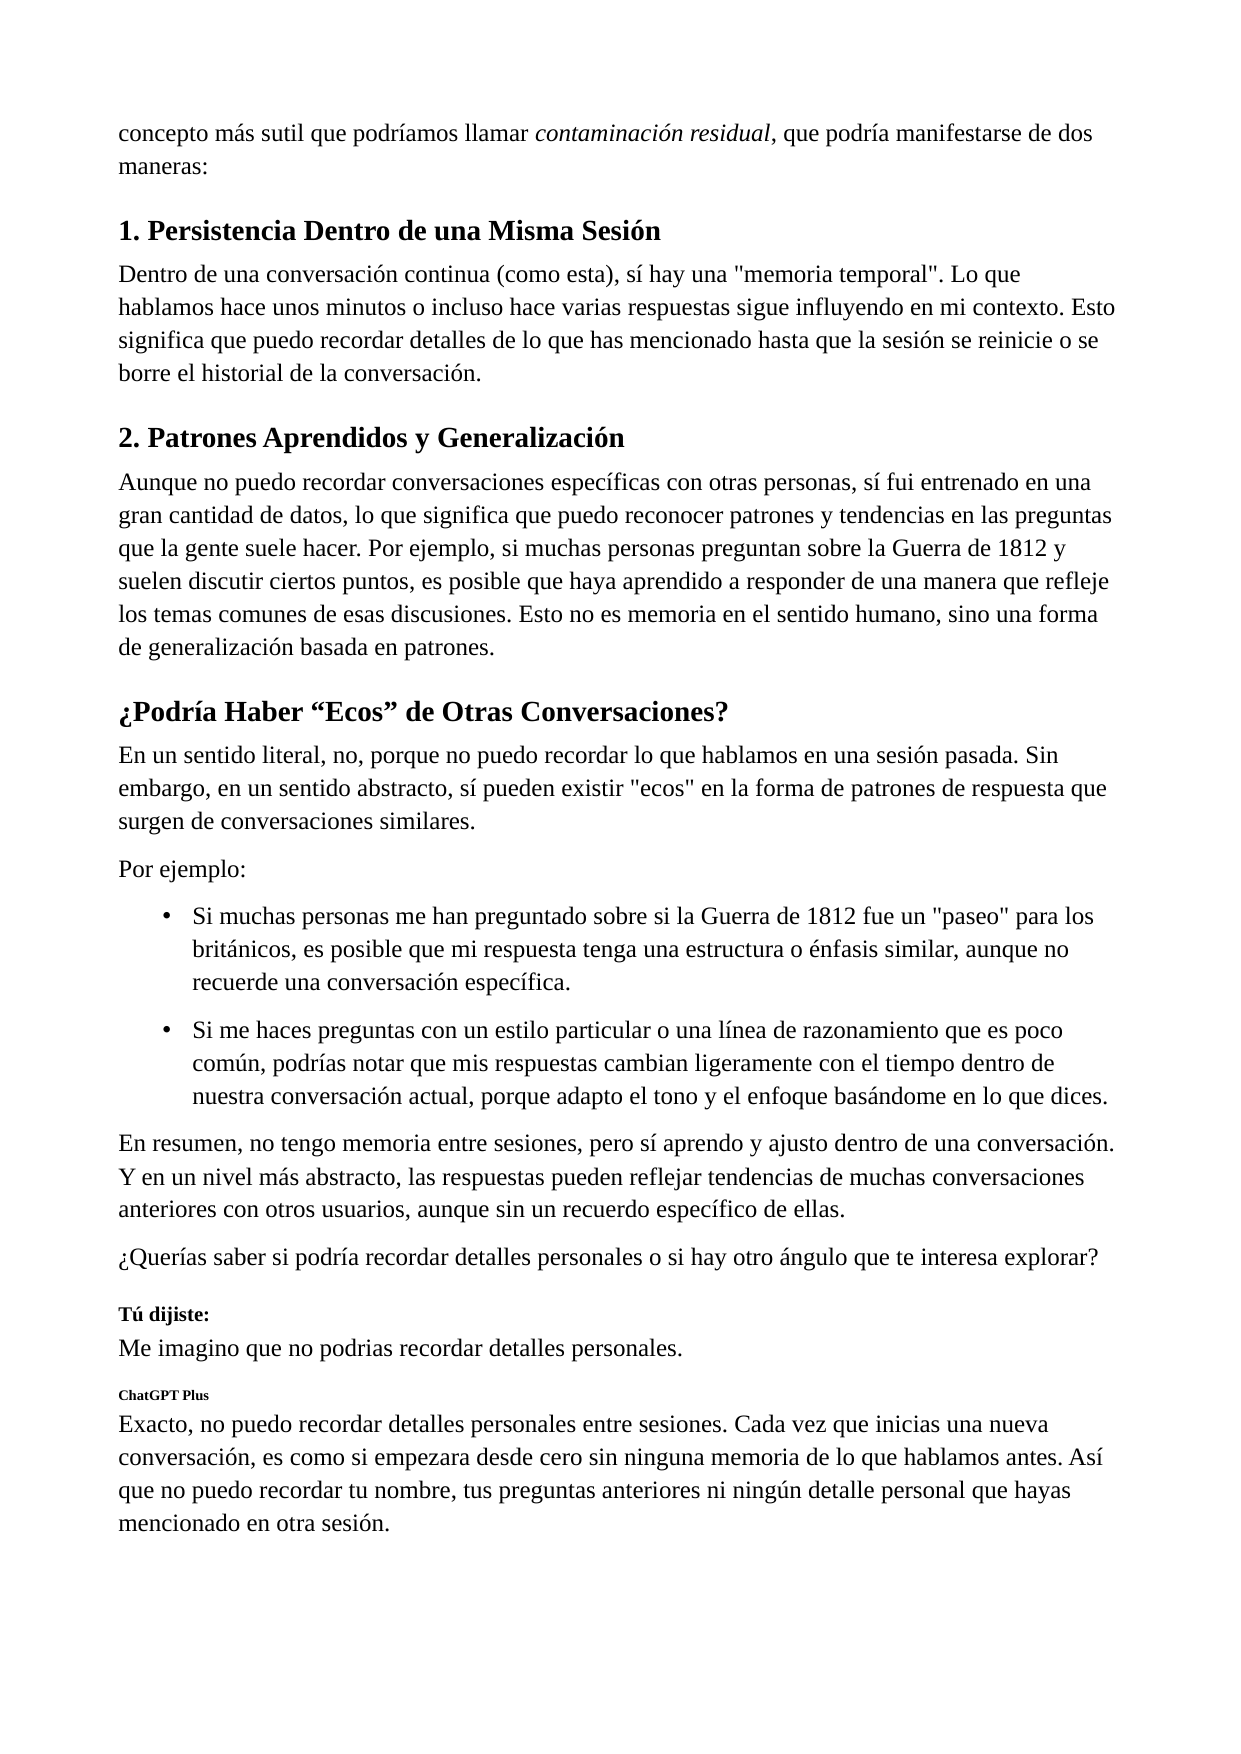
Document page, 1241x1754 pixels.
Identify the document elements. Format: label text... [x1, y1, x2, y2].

subtitle ChatGPT Plus [118, 1386, 1122, 1403]
text concepto más sutil que podríamos llamar contaminación residual, que podría manifestarse de dos maneras: [118, 118, 1122, 180]
text Por ejemplo: [118, 854, 1122, 882]
list Si me haces preguntas con un estilo particular o una línea de razonamiento que es poco común, podrías notar que mis respuestas cambian ligeramente con el tiempo dentro de nuestra conversación actual, porque adapto el tono y el enfoque basándome en lo que dices. [162, 1015, 1122, 1110]
subtitle 1. Persistencia Dentro de una Misma Sesión [118, 213, 1122, 247]
text ¿Querías saber si podría recordar detalles personales o si hay otro ángulo que te interesa explorar? [118, 1242, 1122, 1271]
text En resumen, no tengo memoria entre sesiones, pero sí aprendo y ajusto dentro de una conversación. Y en un nivel más abstracto, las respuestas pueden reflejar tendencias de muchas conversaciones anteriores con otros usuarios, aunque sin un recuerdo específico de ellas. [118, 1128, 1122, 1223]
subtitle 2. Patrones Aprendidos y Generalización [118, 421, 1122, 454]
text Exacto, no puedo recordar detalles personales entre sesiones. Cada vez que inicias una nueva conversación, es como si empezara desde cero sin ninguna memoria de lo que hablamos antes. Así que no puedo recordar tu nombre, tus preguntas anteriores ni ningún detalle personal que hayas mencionado en otra sesión. [118, 1409, 1122, 1537]
subtitle Tú dijiste: [118, 1302, 1122, 1326]
text En un sentido literal, no, porque no puedo recordar lo que hablamos en una sesión pasada. Sin embargo, en un sentido abstracto, sí pueden existir "ecos" en la forma de patrones de respuesta que surgen de conversaciones similares. [118, 740, 1122, 835]
text Aunque no puedo recordar conversaciones específicas con otras personas, sí fui entrenado en una gran cantidad de datos, lo que significa que puedo reconocer patrones y tendencias en las preguntas que la gente suele hacer. Por ejemplo, si muchas personas preguntan sobre la Guerra de 1812 y suelen discutir ciertos puntos, es posible que haya aprendido a responder de una manera que refleje los temas comunes de esas discusiones. Esto no es memoria en el sentido humano, sino una forma de generalización basada en patrones. [118, 467, 1122, 661]
text Dentro de una conversación continua (como esta), sí hay una "memoria temporal". Lo que hablamos hace unos minutos o incluso hace varias respuestas sigue influyendo en mi contexto. Esto significa que puedo recordar detalles de lo que has mencionado hasta que la sesión se reinicie o se borre el historial de la conversación. [118, 259, 1122, 387]
list Si muchas personas me han preguntado sobre si la Guerra de 1812 fue un "paseo" para los británicos, es posible que mi respuesta tenga una estructura o énfasis similar, aunque no recuerde una conversación específica. [162, 901, 1122, 996]
subtitle ¿Podría Haber “Ecos” de Otras Conversaciones? [118, 694, 1122, 727]
text Me imagino que no podrias recordar detalles personales. [118, 1333, 1122, 1361]
